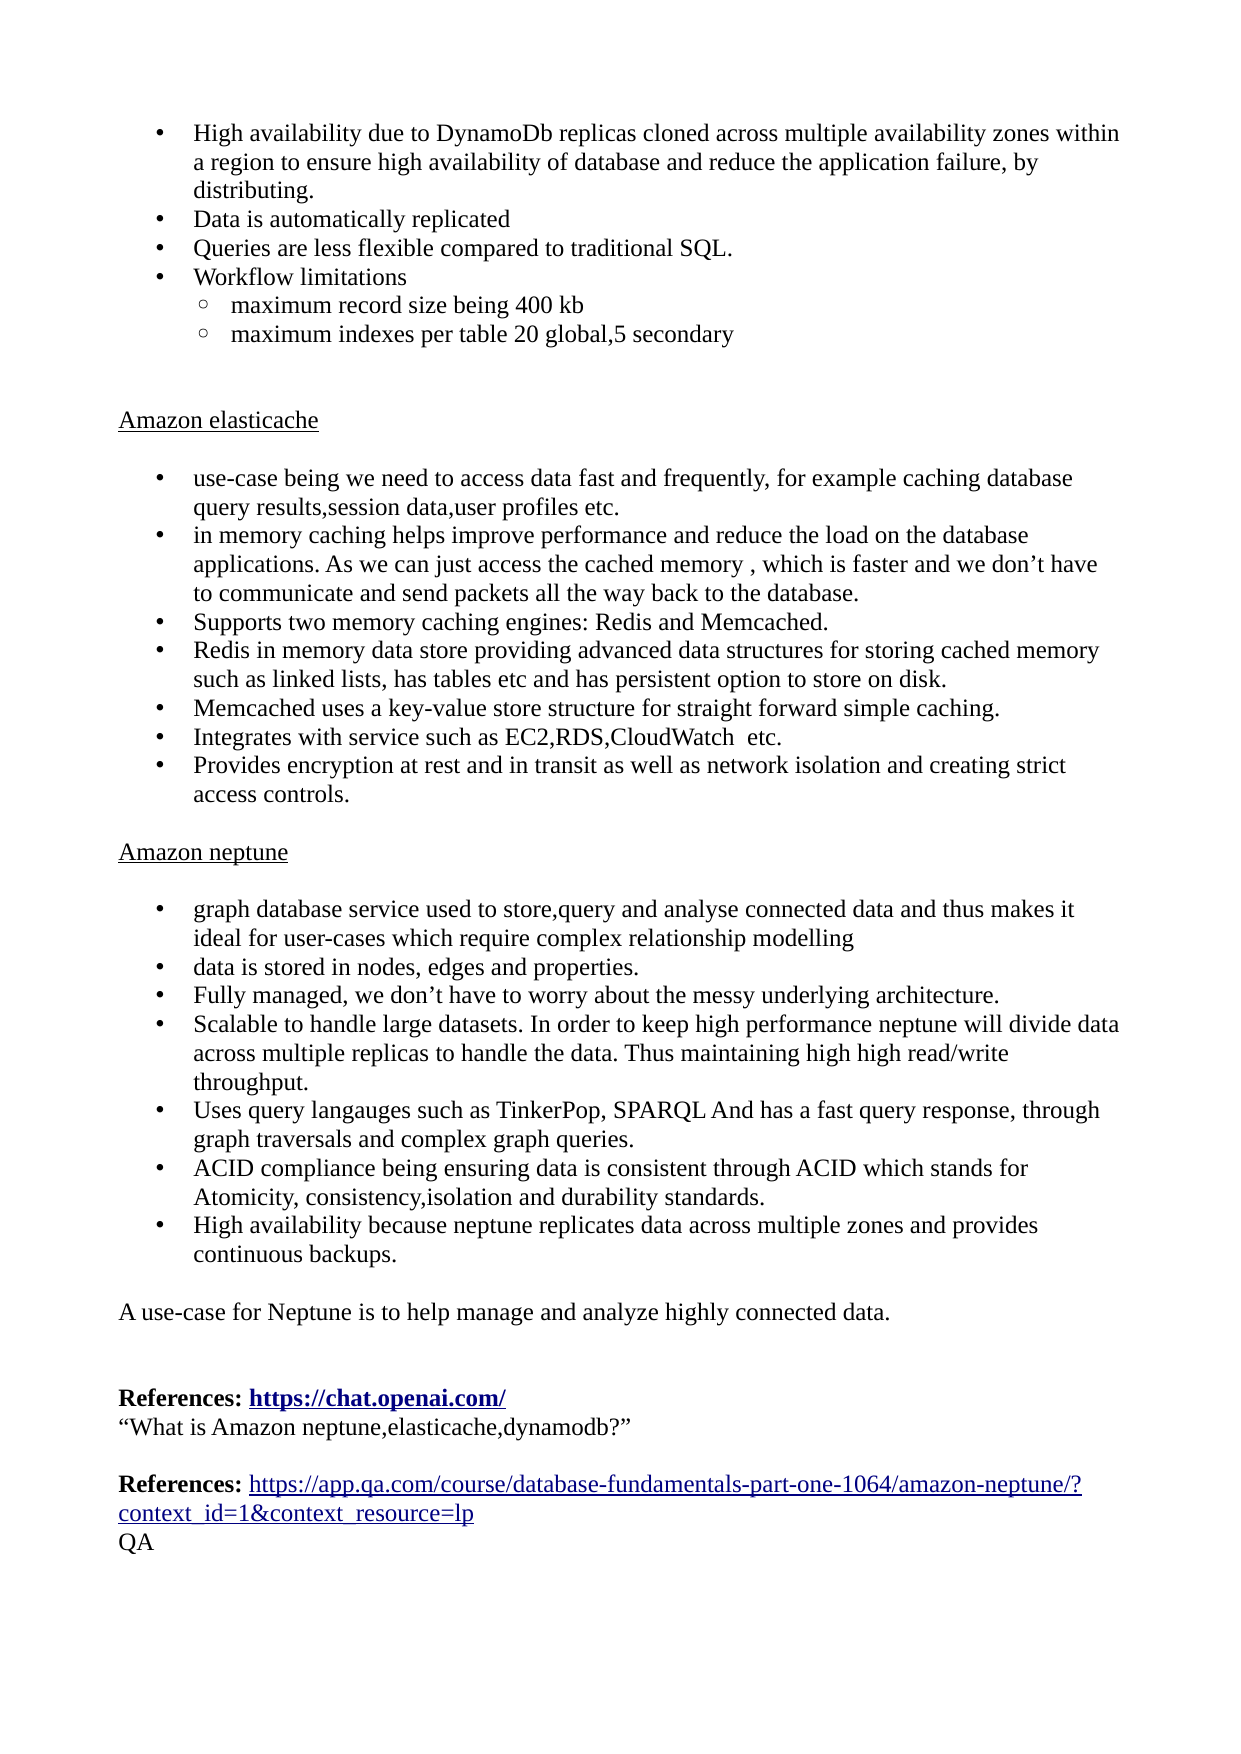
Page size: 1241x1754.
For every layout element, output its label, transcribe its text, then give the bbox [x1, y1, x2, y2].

text Amazon neptune [118, 837, 1122, 866]
list in memory caching helps improve performance and reduce the load on the database applications. As we can just access the cached memory , which is faster and we don’t have to communicate and send packets all the way back to the database. [156, 521, 1122, 607]
list High availability because neptune replicates data across multiple zones and provides continuous backups. [156, 1211, 1122, 1268]
list use-case being we need to access data fast and frequently, for example caching database query results,session data,user profiles etc. [156, 463, 1122, 521]
list Supports two memory caching engines: Redis and Memcached. [156, 607, 1122, 636]
list Integrates with service such as EC2,RDS,CloudWatch etc. [156, 722, 1122, 751]
text QA [118, 1527, 1122, 1556]
text References: https://chat.openai.com/ [118, 1383, 1122, 1412]
list graph database service used to store,query and analyse connected data and thus makes it ideal for user-cases which require complex relationship modelling [156, 894, 1122, 952]
text Amazon elasticache [118, 406, 1122, 434]
text “What is Amazon neptune,elasticache,dynamodb?” [118, 1412, 1122, 1441]
list Memcached uses a key-value store structure for straight forward simple caching. [156, 693, 1122, 722]
list Workflow limitations [156, 262, 1122, 291]
list Redis in memory data store providing advanced data structures for storing cached memory such as linked lists, has tables etc and has persistent option to store on disk. [156, 636, 1122, 693]
list Scalable to handle large datasets. In order to keep high performance neptune will divide data across multiple replicas to handle the data. Thus maintaining high high read/write throughput. [156, 1009, 1122, 1096]
text References: https://app.qa.com/course/database-fundamentals-part-one-1064/amazon-neptune/?context_id=1&context_resource=lp [118, 1469, 1122, 1527]
list Uses query langauges such as TinkerPop, SPARQL And has a fast query response, through graph traversals and complex graph queries. [156, 1096, 1122, 1153]
list Data is automatically replicated [156, 204, 1122, 233]
list data is stored in nodes, edges and properties. [156, 952, 1122, 981]
list High availability due to DynamoDb replicas cloned across multiple availability zones within a region to ensure high availability of database and reduce the application failure, by distributing. [156, 118, 1122, 204]
text A use-case for Neptune is to help manage and analyze highly connected data. [118, 1297, 1122, 1326]
list ACID compliance being ensuring data is consistent through ACID which stands for Atomicity, consistency,isolation and durability standards. [156, 1153, 1122, 1211]
list Queries are less flexible compared to traditional SQL. [156, 233, 1122, 262]
list Fully managed, we don’t have to worry about the messy underlying architecture. [156, 981, 1122, 1009]
list maximum indexes per table 20 global,5 secondary [193, 319, 1122, 348]
list maximum record size being 400 kb [193, 291, 1122, 319]
list Provides encryption at rest and in transit as well as network isolation and creating strict access controls. [156, 751, 1122, 808]
